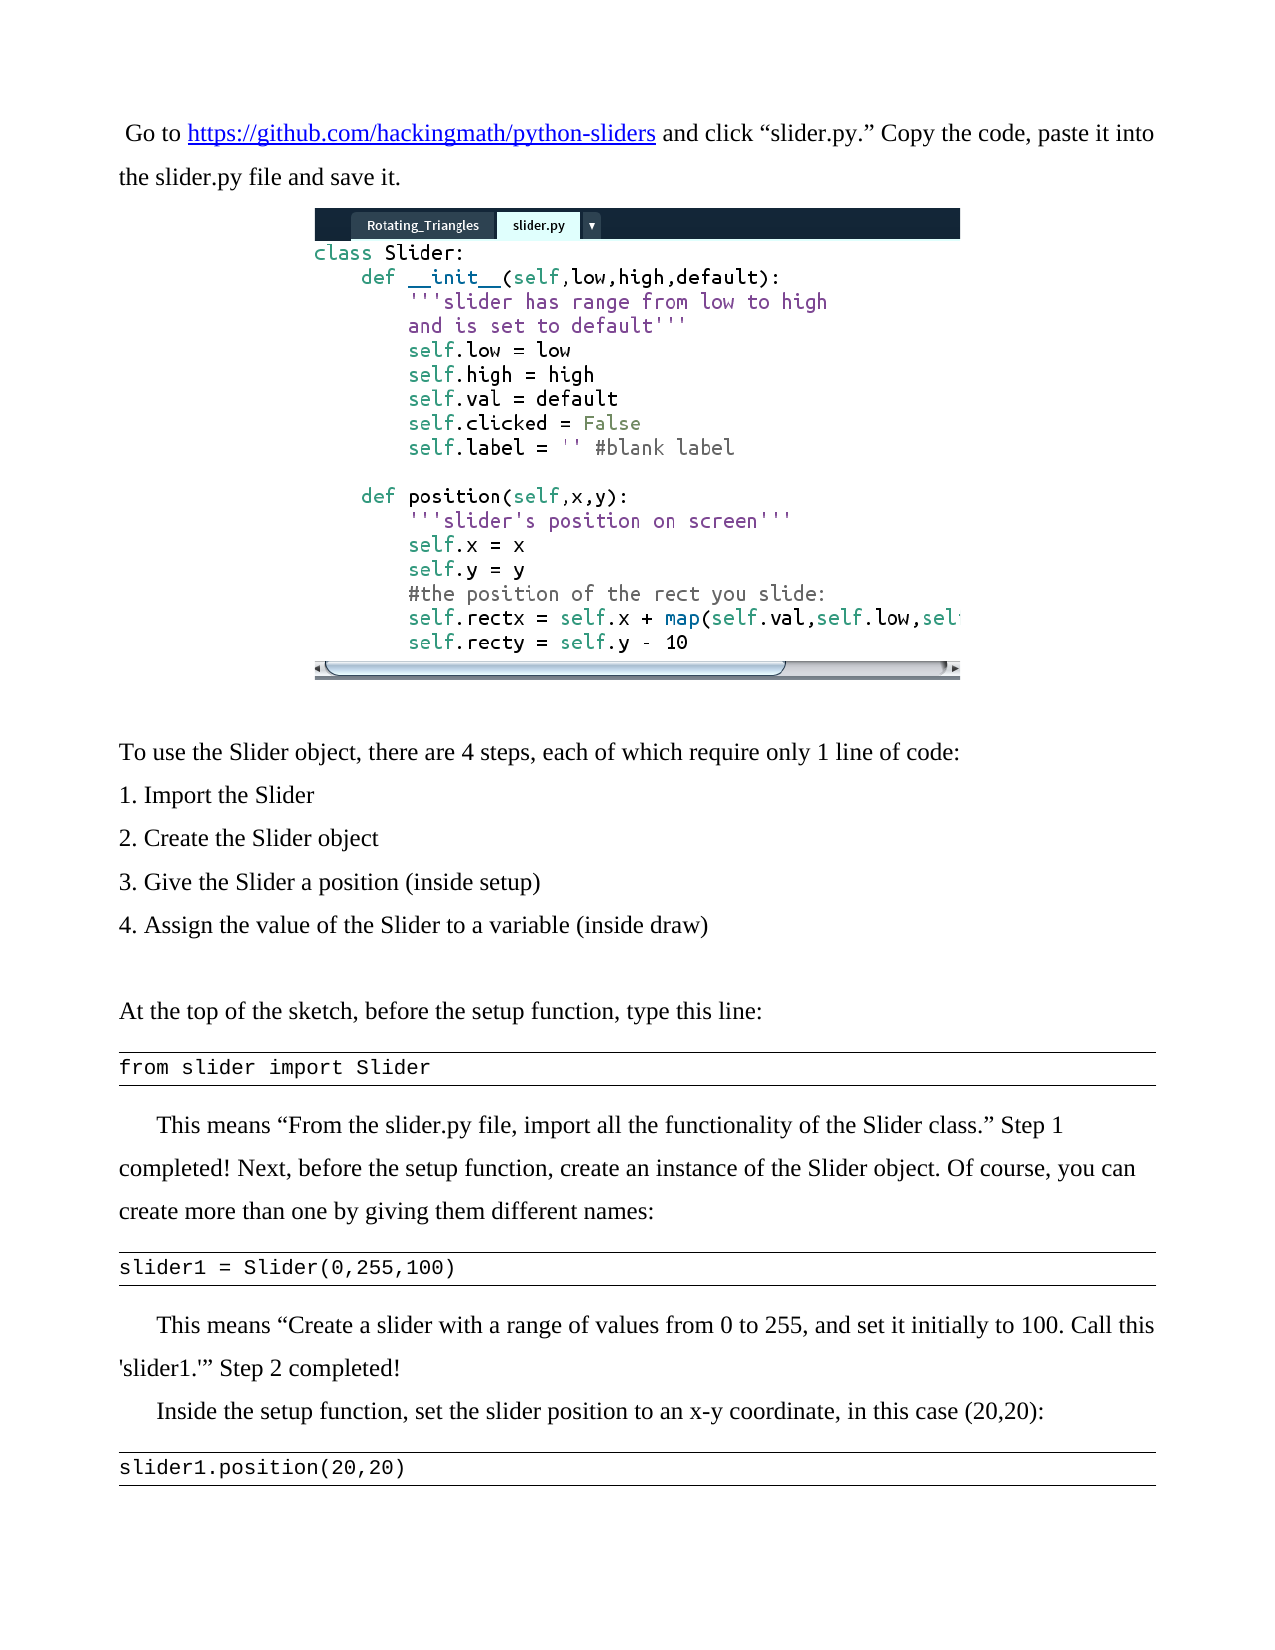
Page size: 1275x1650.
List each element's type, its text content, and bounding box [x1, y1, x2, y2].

text 1. Import the Slider [118, 780, 1156, 809]
text slider1.position(20,20) [118, 1453, 1156, 1486]
text 2. Create the Slider object [118, 823, 1156, 852]
text This means “From the slider.py file, import all the functionality of the Slider class.” Step 1 completed! Next, before the setup function, create an instance of the Slider object. Of course, you can create more than one by giving them different names: [118, 1110, 1156, 1225]
text Go to https://github.com/hackingmath/python-sliders and click “slider.py.” Copy the code, paste it into the slider.py file and save it. [118, 118, 1156, 190]
text slider1 = Slider(0,255,100) [118, 1253, 1156, 1286]
text This means “Create a slider with a range of values from 0 to 255, and set it initially to 100. Call this 'slider1.'” Step 2 completed! [118, 1310, 1156, 1382]
text To use the Slider object, there are 4 steps, each of which require only 1 line of code: [118, 737, 1156, 766]
text Inside the setup function, set the slider position to an x-y coordinate, in this case (20,20): [118, 1396, 1156, 1425]
text At the top of the sketch, before the setup function, type this line: [118, 996, 1156, 1025]
text from slider import Slider [118, 1053, 1156, 1086]
text 4. Assign the value of the Slider to a variable (inside draw) [118, 910, 1156, 938]
text 3. Give the Slider a position (inside setup) [118, 867, 1156, 895]
picture [314, 208, 961, 680]
